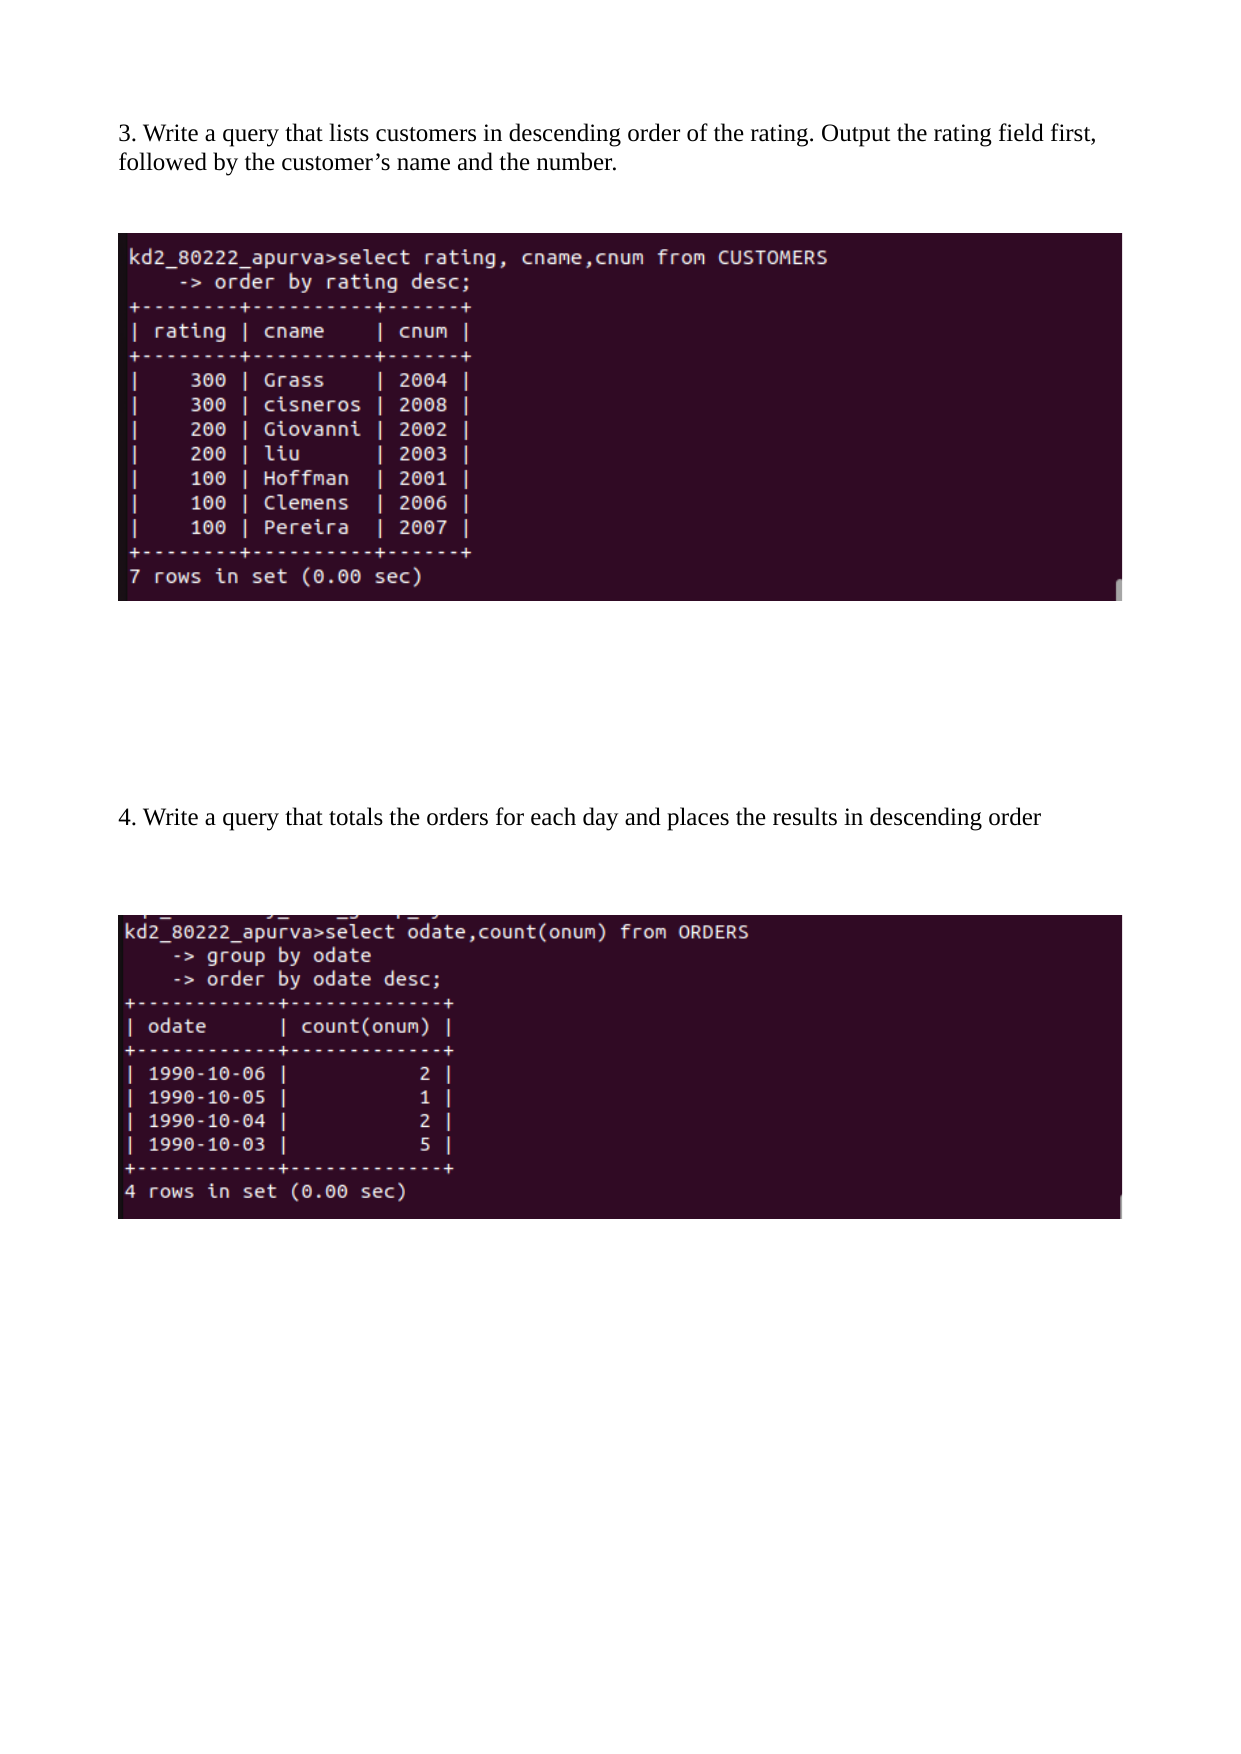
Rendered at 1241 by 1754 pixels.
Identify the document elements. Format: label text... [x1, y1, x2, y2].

text 3. Write a query that lists customers in descending order of the rating. Output the rating field first, followed by the customer’s name and the number. [118, 118, 1122, 176]
text 4. Write a query that totals the orders for each day and places the results in descending order [118, 802, 1122, 831]
picture [118, 915, 1123, 1219]
picture [118, 233, 1123, 601]
